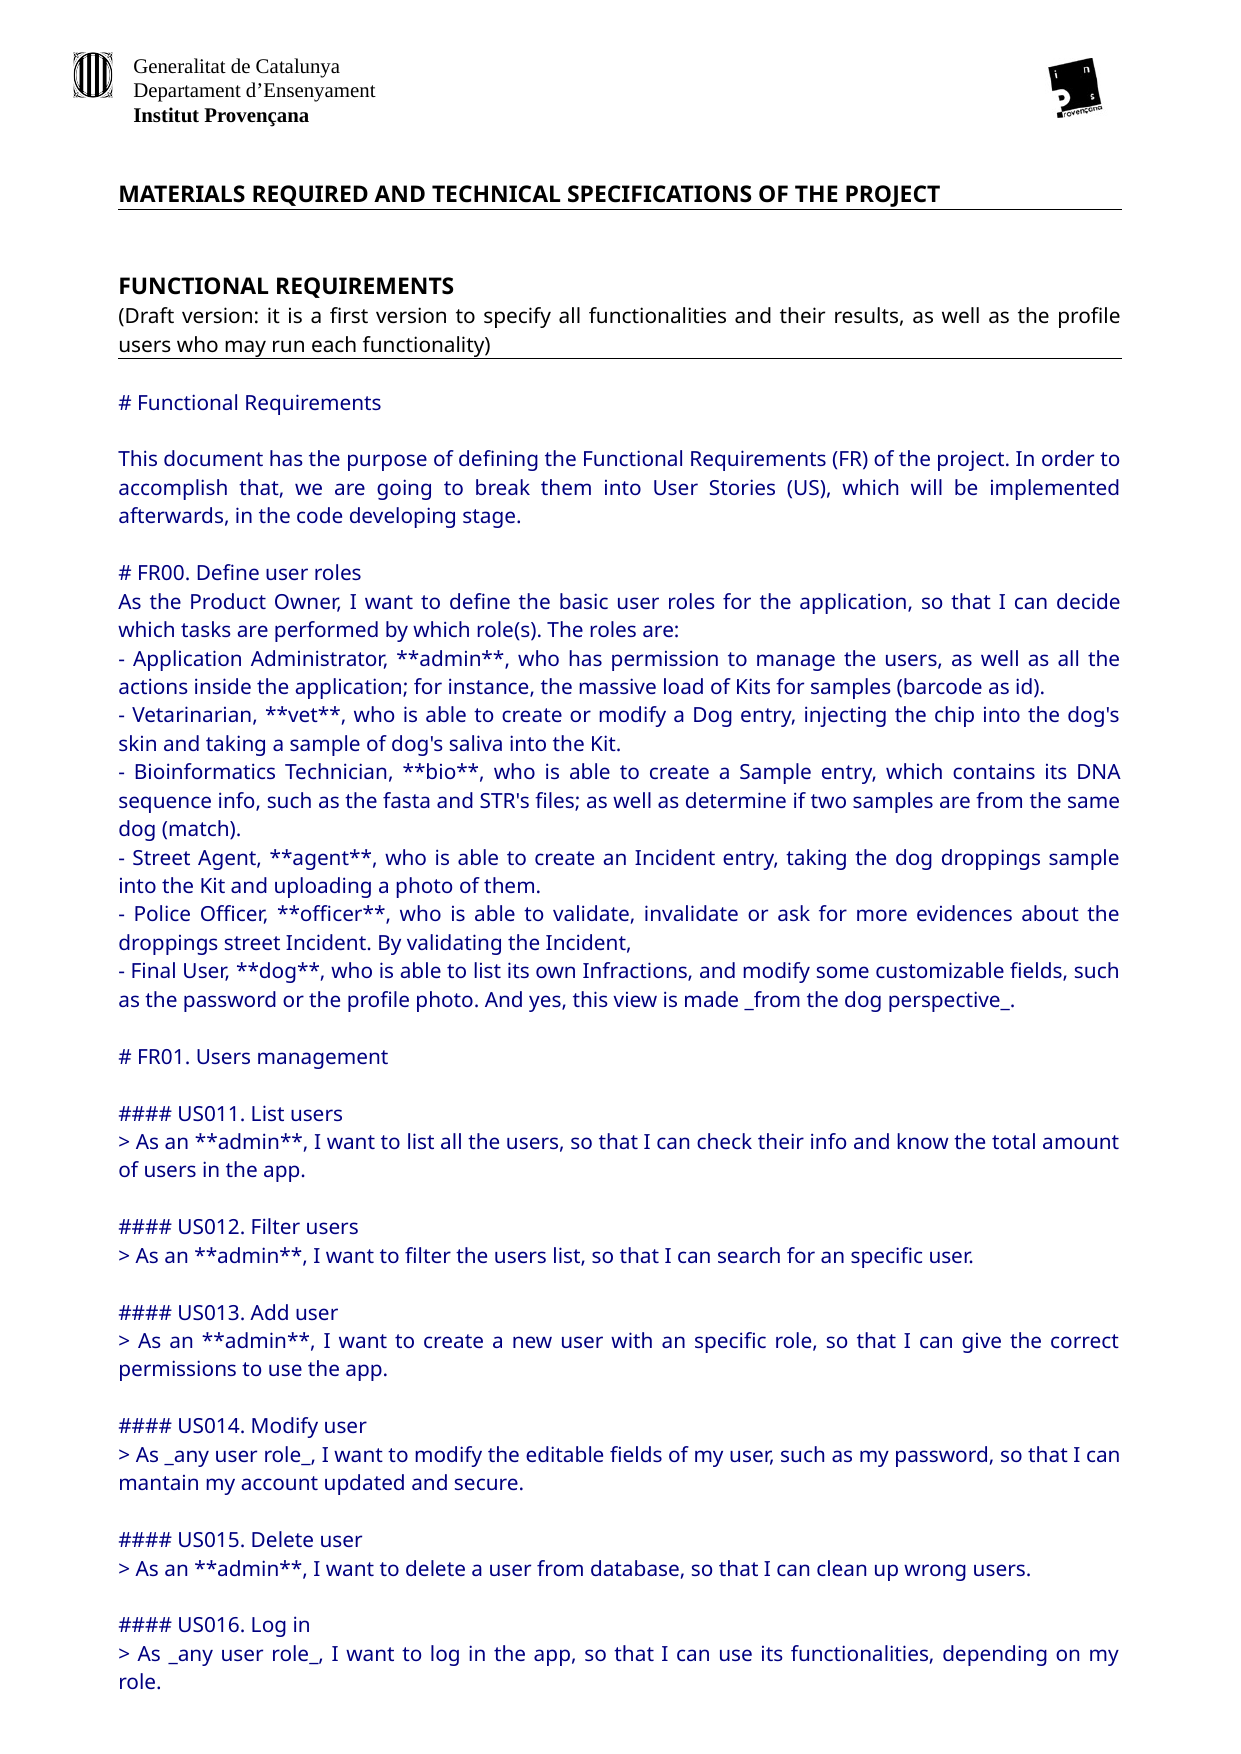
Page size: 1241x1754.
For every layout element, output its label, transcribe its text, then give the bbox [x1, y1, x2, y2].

text - Police Officer, **officer**, who is able to validate, invalidate or ask for more evidences about the droppings street Incident. By validating the Incident, [118, 899, 1122, 956]
text > As _any user role_, I want to log in the app, so that I can use its functionalities, depending on my role. [118, 1639, 1122, 1696]
text As the Product Owner, I want to define the basic user roles for the application, so that I can decide which tasks are performed by which role(s). The roles are: [118, 587, 1122, 644]
text - Bioinformatics Technician, **bio**, who is able to create a Sample entry, which contains its DNA sequence info, such as the fasta and STR's files; as well as determine if two samples are from the same dog (match). [118, 757, 1122, 843]
text #### US016. Log in [118, 1611, 1122, 1639]
text # FR01. Users management [118, 1042, 1122, 1070]
text > As an **admin**, I want to create a new user with an specific role, so that I can give the correct permissions to use the app. [118, 1326, 1122, 1383]
text MATERIALS REQUIRED AND TECHNICAL SPECIFICATIONS OF THE PROJECT [118, 178, 1122, 209]
text > As an **admin**, I want to list all the users, so that I can check their info and know the total amount of users in the app. [118, 1127, 1122, 1184]
text #### US014. Modify user [118, 1411, 1122, 1440]
text # Functional Requirements [118, 388, 1122, 416]
text #### US015. Delete user [118, 1525, 1122, 1554]
text - Street Agent, **agent**, who is able to create an Incident entry, taking the dog droppings sample into the Kit and uploading a photo of them. [118, 843, 1122, 899]
text #### US013. Add user [118, 1298, 1122, 1326]
text - Final User, **dog**, who is able to list its own Infractions, and modify some customizable fields, such as the password or the profile photo. And yes, this view is made _from the dog perspective_. [118, 956, 1122, 1013]
text > As _any user role_, I want to modify the editable fields of my user, such as my password, so that I can mantain my account updated and secure. [118, 1440, 1122, 1497]
text This document has the purpose of defining the Functional Requirements (FR) of the project. In order to accomplish that, we are going to break them into User Stories (US), which will be implemented afterwards, in the code developing stage. [118, 444, 1122, 530]
text #### US012. Filter users [118, 1212, 1122, 1241]
text # FR00. Define user roles [118, 558, 1122, 587]
text - Vetarinarian, **vet**, who is able to create or modify a Dog entry, injecting the chip into the dog's skin and taking a sample of dog's saliva into the Kit. [118, 701, 1122, 757]
text FUNCTIONAL REQUIREMENTS [118, 270, 1122, 301]
picture [1031, 58, 1118, 118]
picture [73, 52, 113, 98]
text > As an **admin**, I want to filter the users list, so that I can search for an specific user. [118, 1241, 1122, 1269]
text #### US011. List users [118, 1099, 1122, 1127]
text > As an **admin**, I want to delete a user from database, so that I can clean up wrong users. [118, 1554, 1122, 1582]
text (Draft version: it is a first version to specify all functionalities and their results, as well as the profile users who may run each functionality) [118, 301, 1122, 358]
text - Application Administrator, **admin**, who has permission to manage the users, as well as all the actions inside the application; for instance, the massive load of Kits for samples (barcode as id). [118, 644, 1122, 701]
